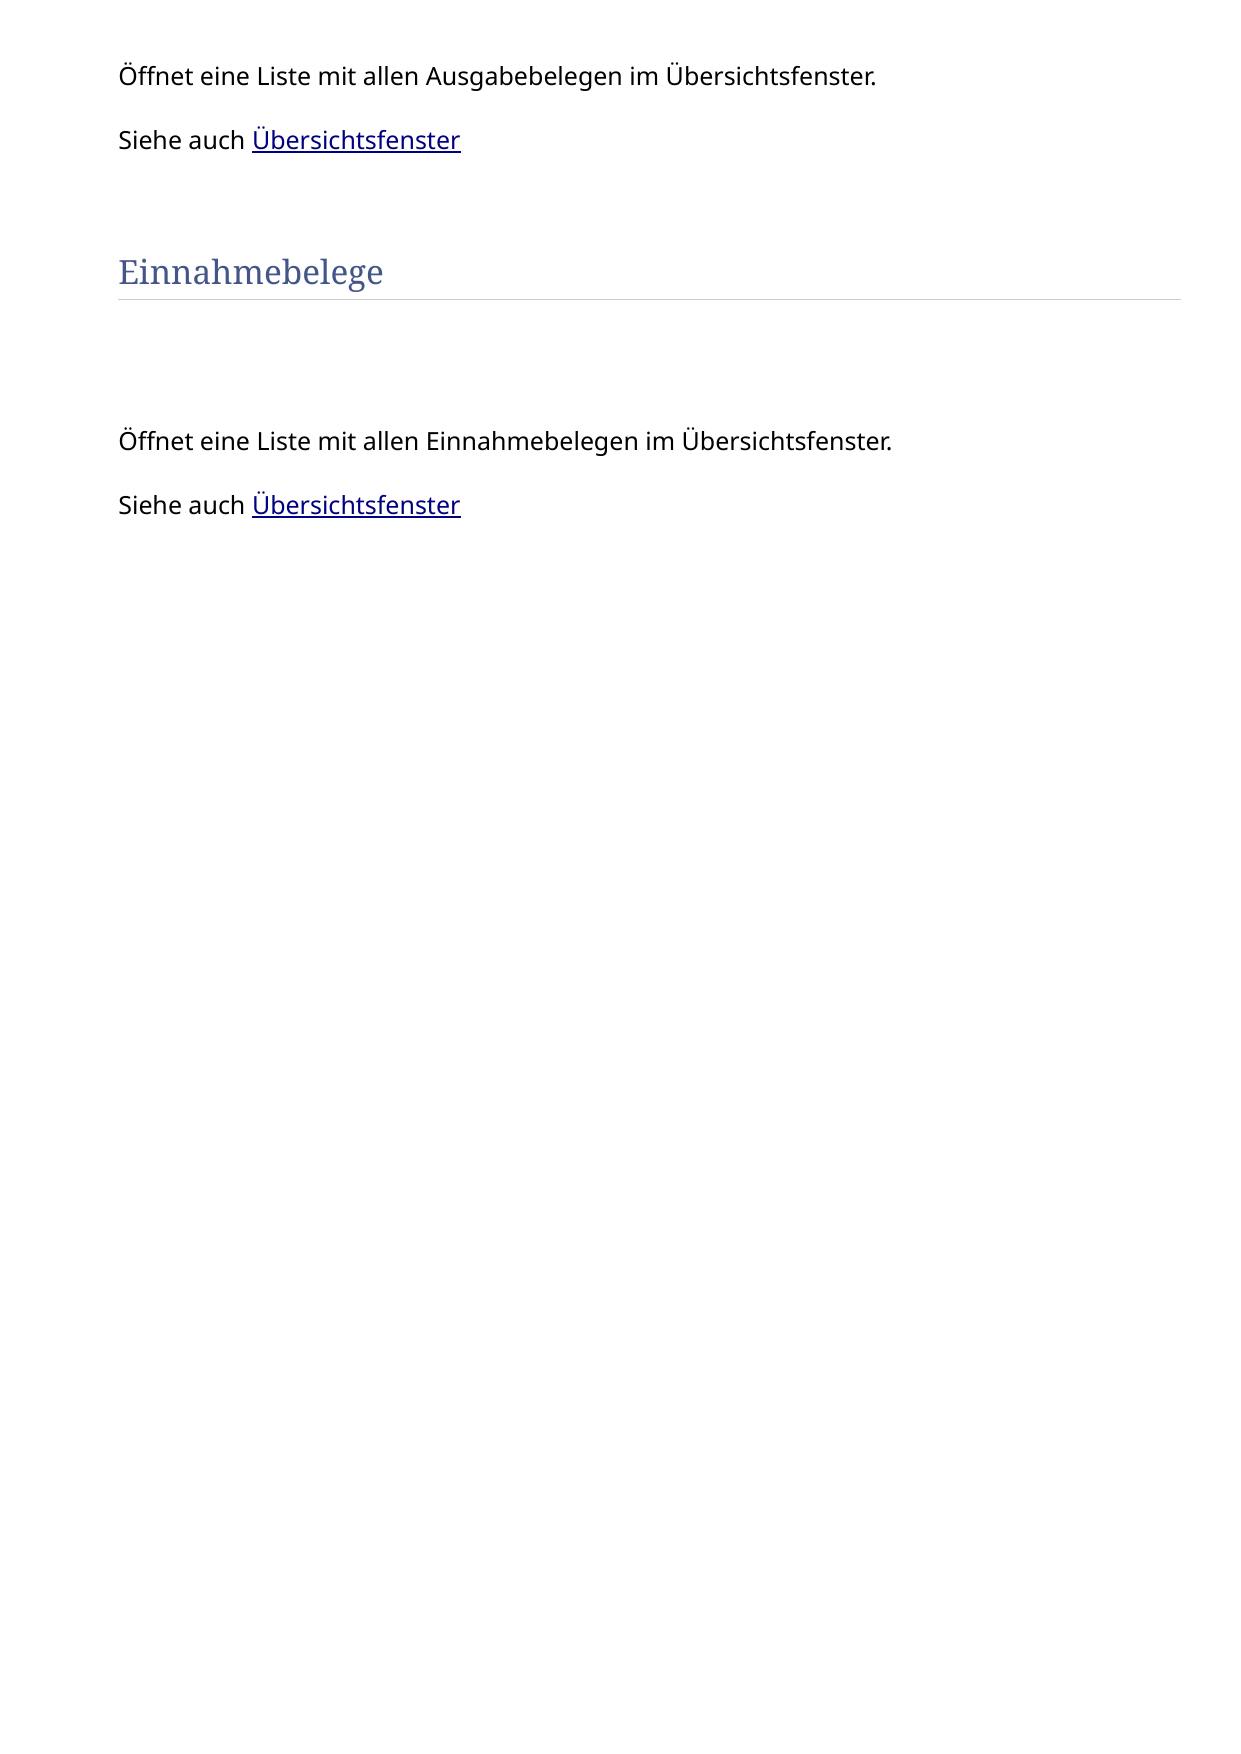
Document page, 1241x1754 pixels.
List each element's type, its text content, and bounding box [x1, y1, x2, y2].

text Siehe auch Übersichtsfenster [118, 123, 1181, 157]
subtitle Einnahmebelege [118, 249, 1181, 299]
text Öffnet eine Liste mit allen Ausgabebelegen im Übersichtsfenster. [118, 59, 1181, 93]
text Öffnet eine Liste mit allen Einnahmebelegen im Übersichtsfenster. [118, 424, 1181, 458]
text Siehe auch Übersichtsfenster [118, 488, 1181, 522]
